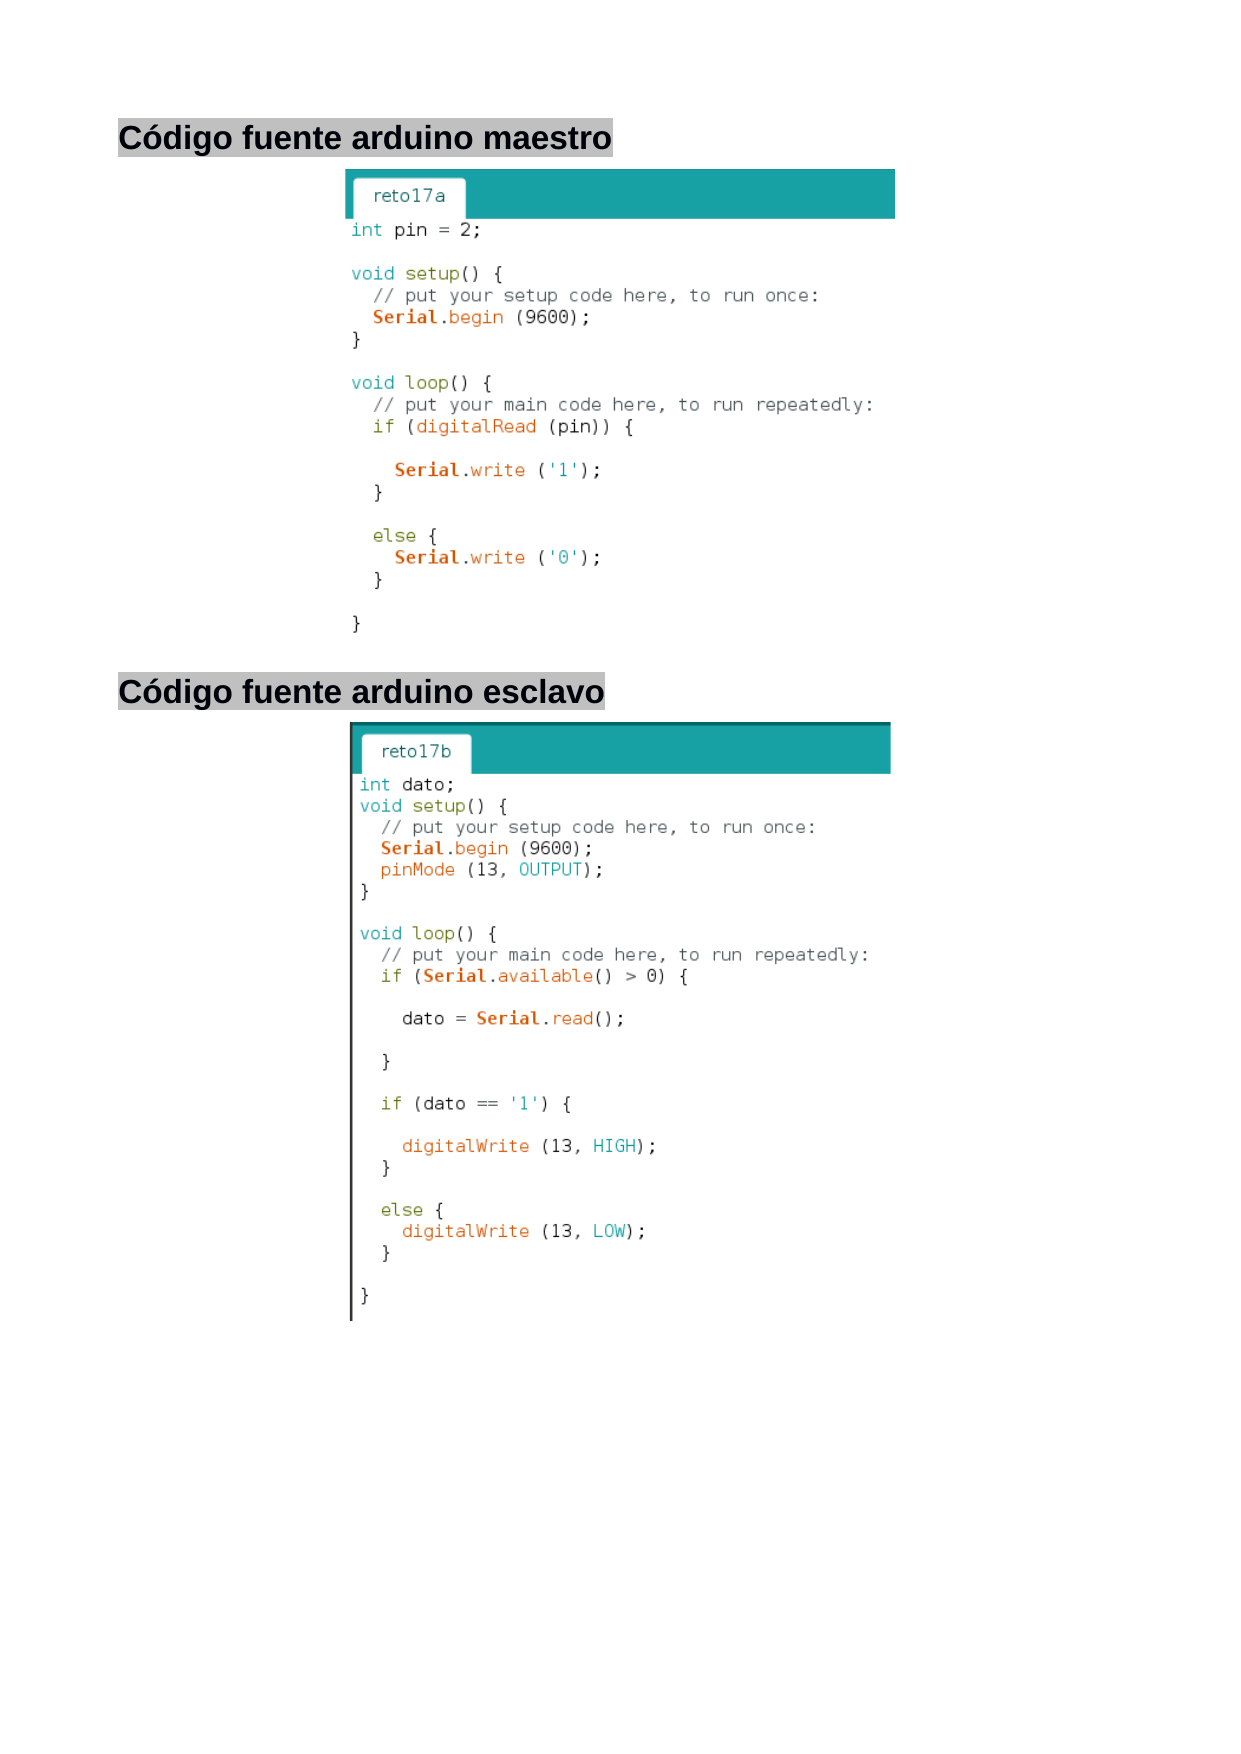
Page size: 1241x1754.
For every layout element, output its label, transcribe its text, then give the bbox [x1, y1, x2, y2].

subtitle Código fuente arduino maestro [118, 118, 1122, 157]
subtitle Código fuente arduino esclavo [118, 177, 1122, 710]
picture [345, 169, 895, 651]
picture [349, 722, 891, 1321]
